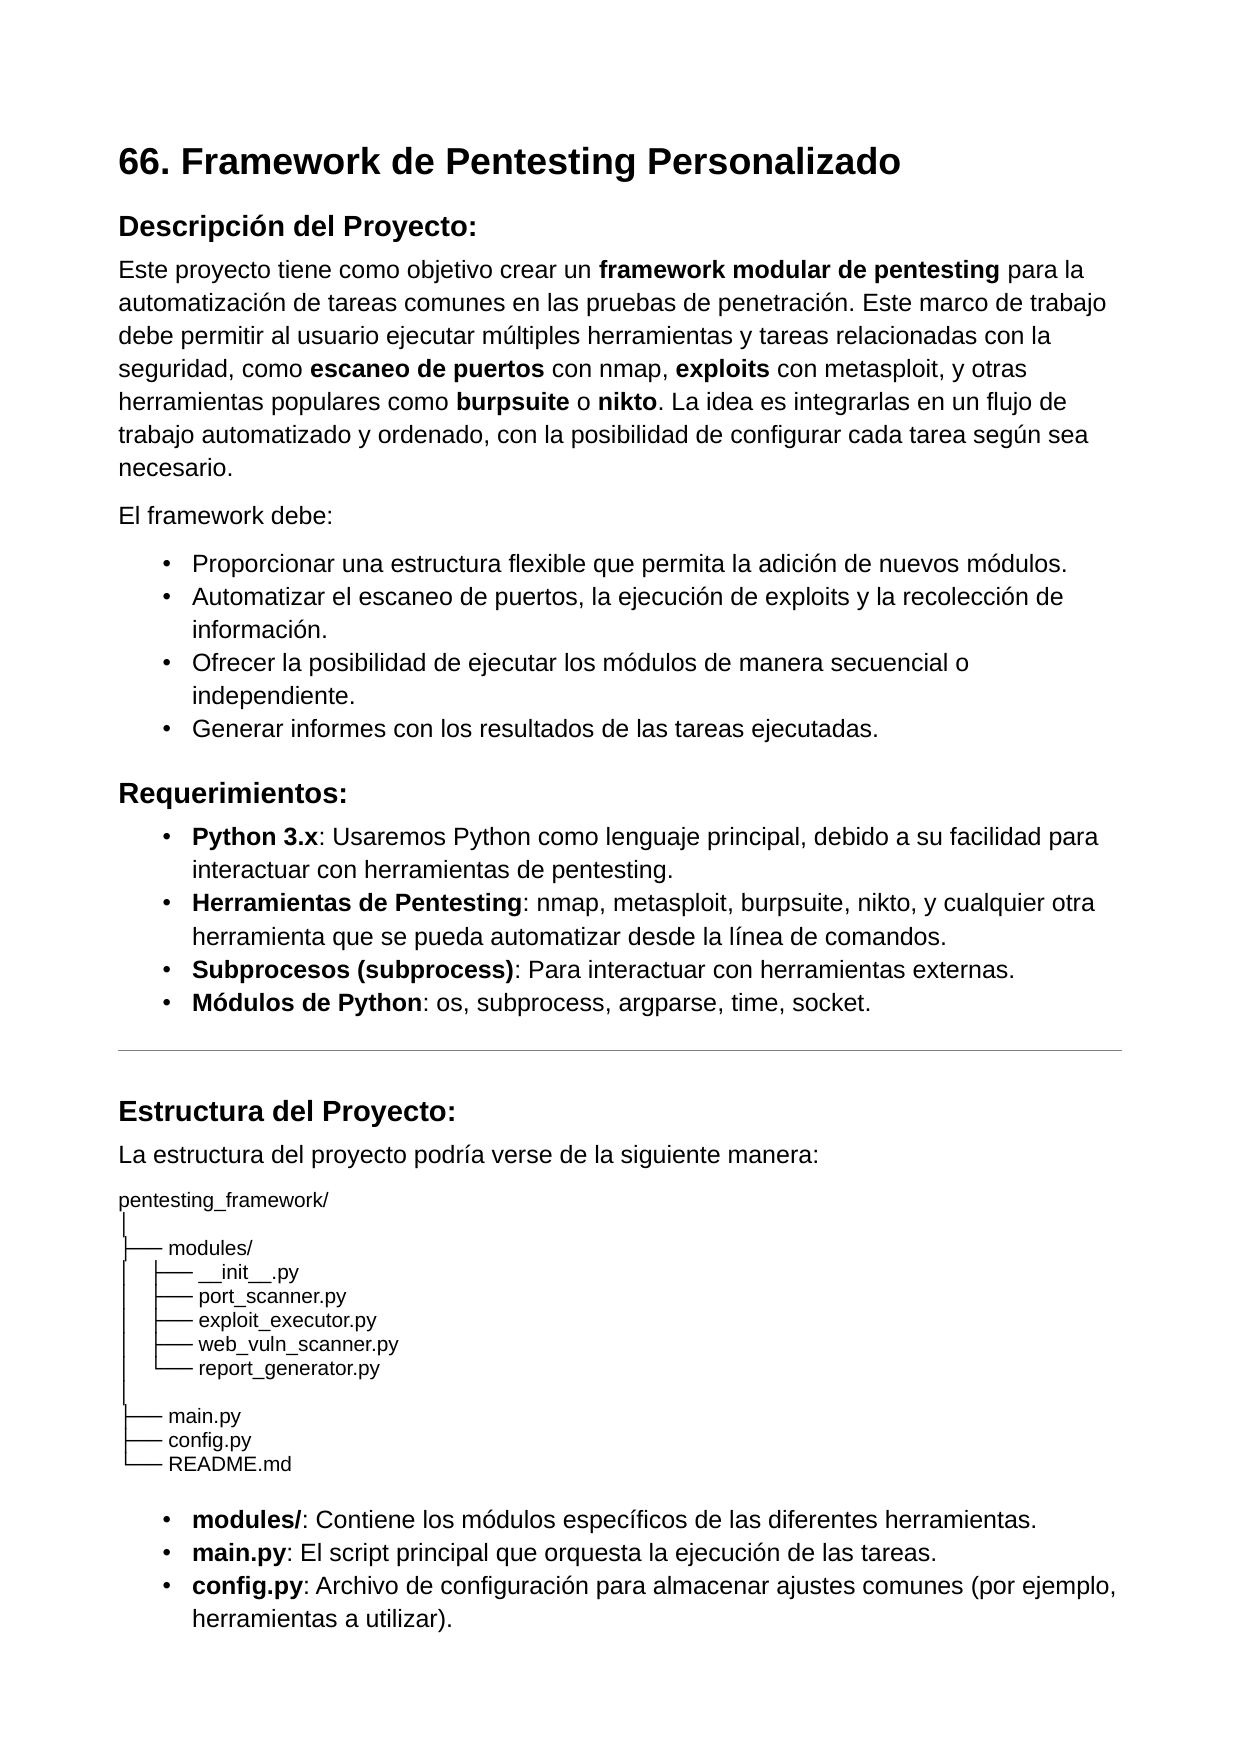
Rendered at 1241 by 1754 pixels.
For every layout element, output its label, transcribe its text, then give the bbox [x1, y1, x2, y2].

text │ ├── exploit_executor.py [156, 1308, 1122, 1332]
text │ └── report_generator.py [124, 1356, 1122, 1379]
list config.py: Archivo de configuración para almacenar ajustes comunes (por ejemplo, herramientas a utilizar). [162, 1571, 1122, 1633]
list Ofrecer la posibilidad de ejecutar los módulos de manera secuencial o independiente. [162, 648, 1122, 710]
text pentesting_framework/ [118, 1188, 1122, 1212]
text │ ├── web_vuln_scanner.py [156, 1332, 1122, 1356]
subtitle Requerimientos: [118, 776, 1122, 810]
text │ ├── port_scanner.py [124, 1284, 155, 1308]
list Proporcionar una estructura flexible que permita la adición de nuevos módulos. [162, 548, 1122, 577]
text │ [118, 1212, 123, 1236]
text │ [124, 1379, 1122, 1403]
list Python 3.x: Usaremos Python como lenguaje principal, debido a su facilidad para interactuar con herramientas de pentesting. [162, 822, 1122, 884]
text │ ├── __init__.py [124, 1260, 155, 1284]
text Este proyecto tiene como objetivo crear un framework modular de pentesting para la automatización de tareas comunes en las pruebas de penetración. Este marco de trabajo debe permitir al usuario ejecutar múltiples herramientas y tareas relacionadas con la seguridad, como escaneo de puertos con nmap, exploits con metasploit, y otras herramientas populares como burpsuite o nikto. La idea es integrarlas en un flujo de trabajo automatizado y ordenado, con la posibilidad de configurar cada tarea según sea necesario. [118, 255, 1122, 482]
list modules/: Contiene los módulos específicos de las diferentes herramientas. [162, 1505, 1122, 1534]
list Generar informes con los resultados de las tareas ejecutadas. [162, 714, 1122, 743]
text │ ├── port_scanner.py [156, 1284, 1122, 1308]
subtitle Estructura del Proyecto: [118, 1094, 1122, 1128]
list Herramientas de Pentesting: nmap, metasploit, burpsuite, nikto, y cualquier otra herramienta que se pueda automatizar desde la línea de comandos. [162, 888, 1122, 950]
text La estructura del proyecto podría verse de la siguiente manera: [118, 1140, 1122, 1169]
text ├── config.py [126, 1427, 1122, 1451]
text │ [124, 1212, 1122, 1236]
list Automatizar el escaneo de puertos, la ejecución de exploits y la recolección de información. [162, 582, 1122, 643]
list main.py: El script principal que orquesta la ejecución de las tareas. [162, 1538, 1122, 1567]
text │ ├── exploit_executor.py [124, 1308, 155, 1332]
text └── README.md [118, 1451, 1122, 1475]
text │ ├── __init__.py [156, 1260, 1122, 1284]
text ├── main.py [118, 1403, 1122, 1427]
subtitle 66. Framework de Pentesting Personalizado [118, 139, 1122, 182]
text │ ├── web_vuln_scanner.py [124, 1332, 155, 1356]
text ├── modules/ [126, 1236, 1122, 1260]
subtitle Descripción del Proyecto: [118, 209, 1122, 243]
list Módulos de Python: os, subprocess, argparse, time, socket. [162, 988, 1122, 1017]
list Subprocesos (subprocess): Para interactuar con herramientas externas. [162, 954, 1122, 983]
text El framework debe: [118, 501, 1122, 530]
text │ [118, 1379, 123, 1403]
